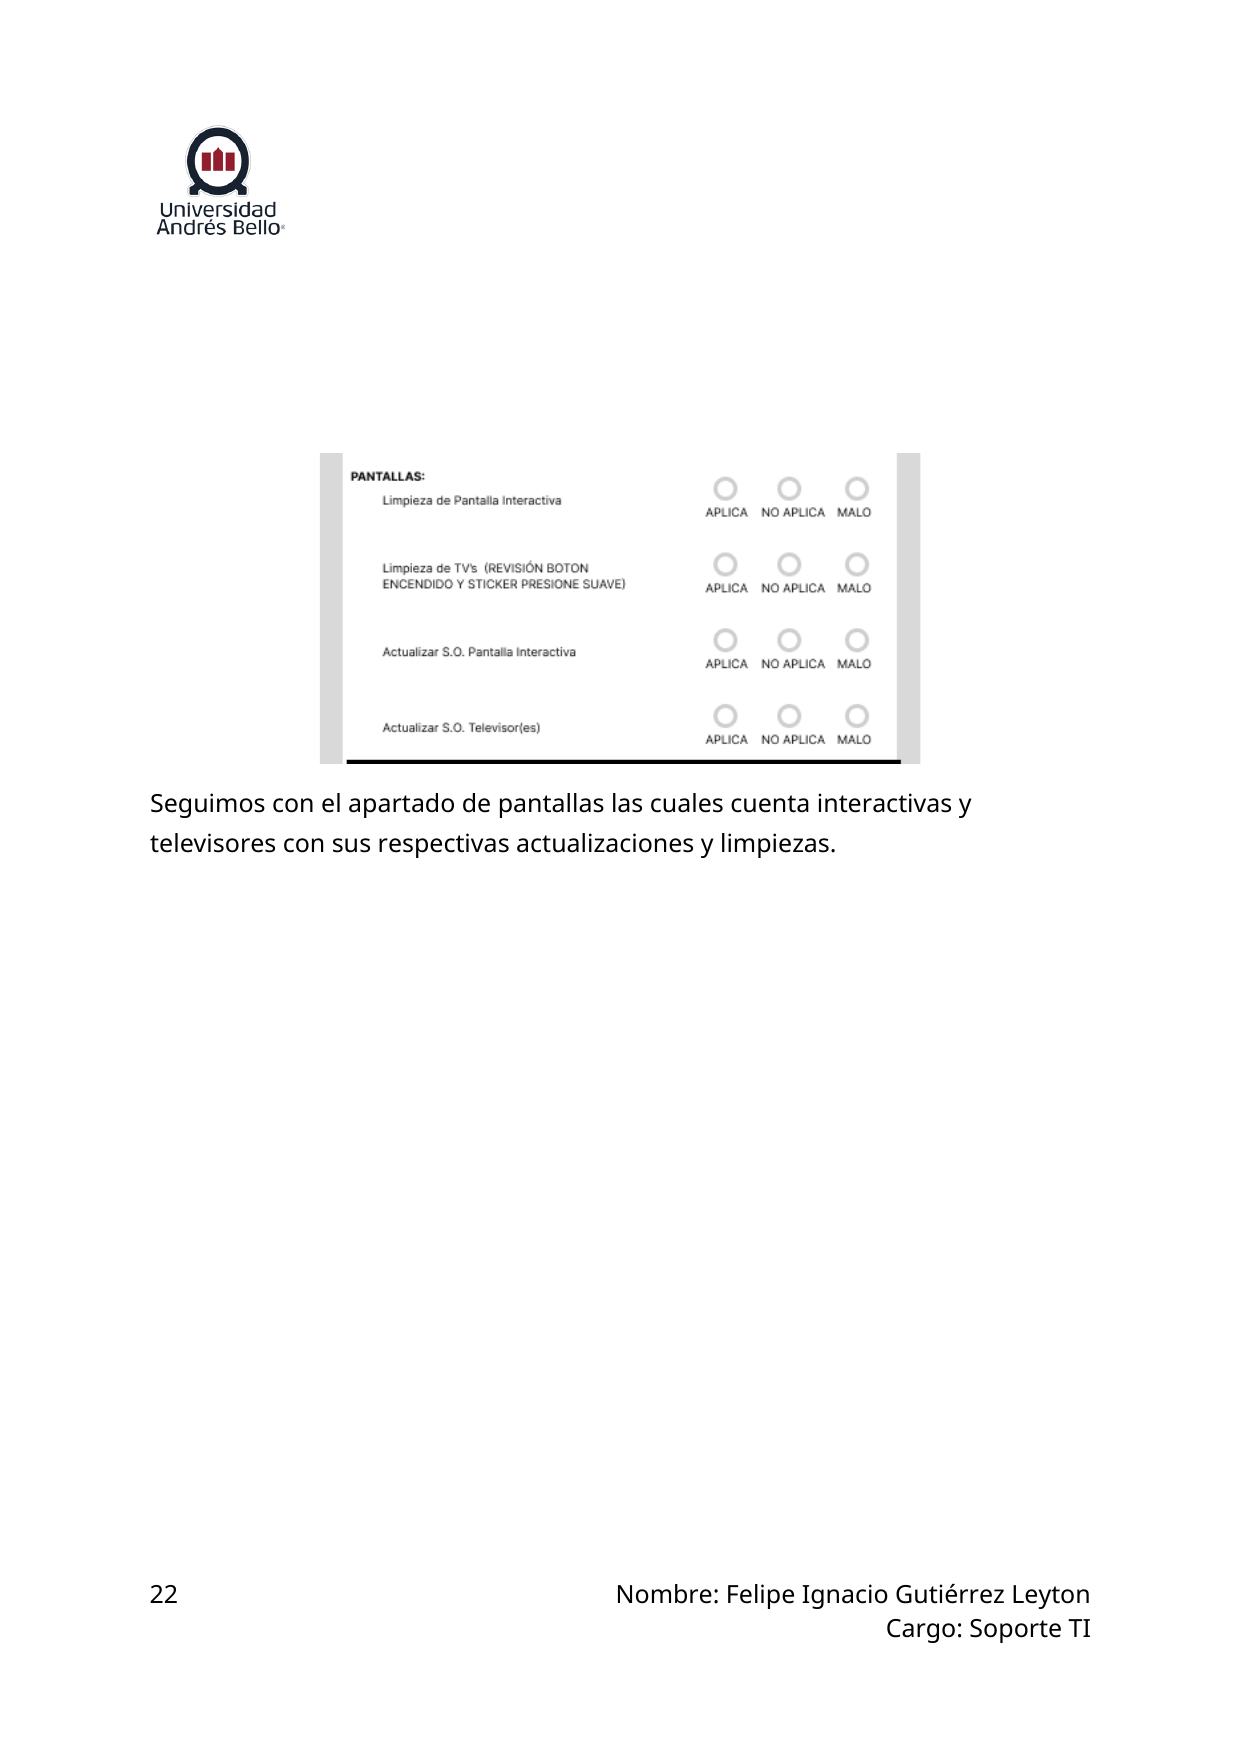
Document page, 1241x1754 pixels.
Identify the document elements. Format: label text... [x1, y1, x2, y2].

text Seguimos con el apartado de pantallas las cuales cuenta interactivas y televisores con sus respectivas actualizaciones y limpiezas. [150, 786, 1090, 859]
